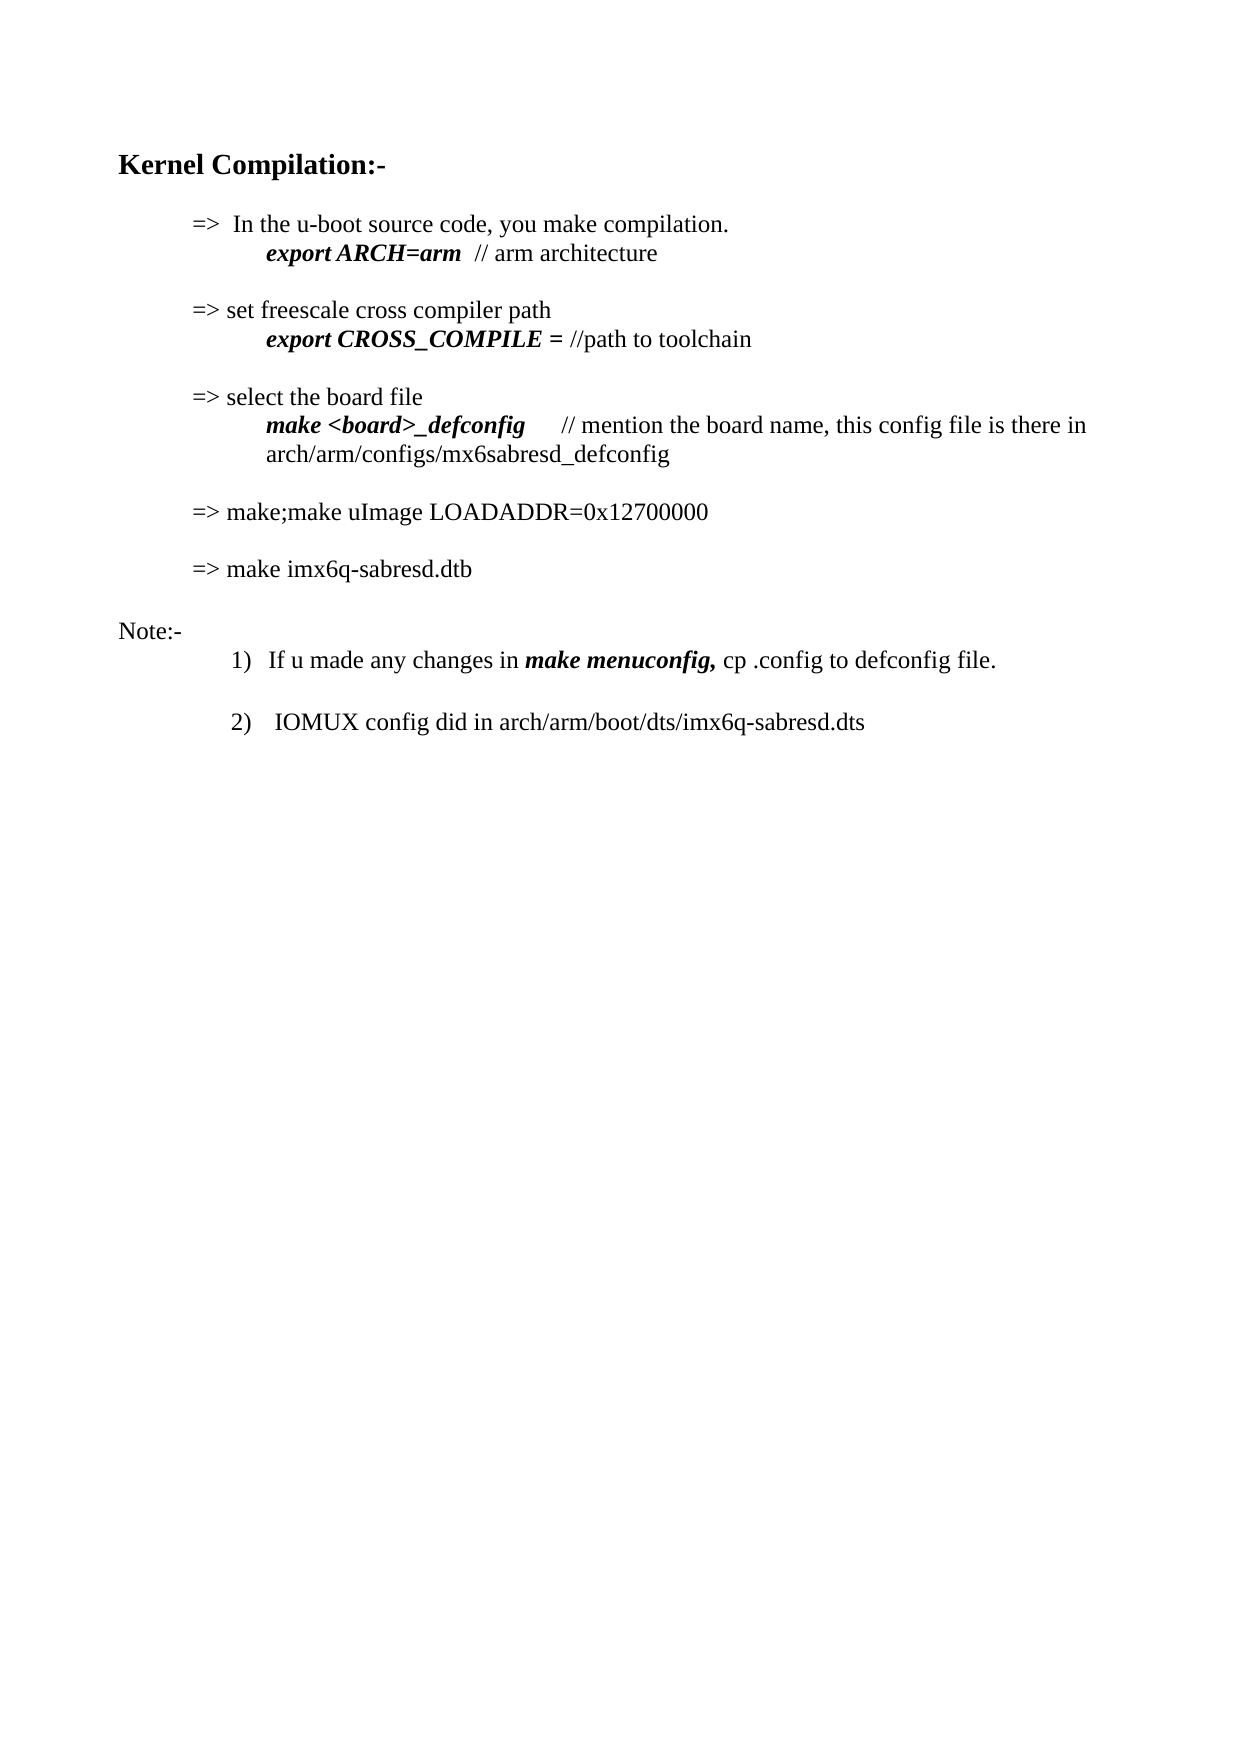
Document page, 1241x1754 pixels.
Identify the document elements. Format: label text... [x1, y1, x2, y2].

text => make;make uImage LOADADDR=0x12700000 [118, 497, 1122, 525]
text make <board>_defconfig // mention the board name, this config file is there in arch/arm/configs/mx6sabresd_defconfig [118, 410, 1122, 468]
text export CROSS_COMPILE = //path to toolchain [118, 324, 1122, 353]
text Kernel Compilation:- [118, 147, 1122, 180]
text => make imx6q-sabresd.dtb [118, 554, 1122, 583]
list IOMUX config did in arch/arm/boot/dts/imx6q-sabresd.dts [231, 707, 1122, 736]
text => In the u-boot source code, you make compilation. [118, 209, 1122, 238]
list If u made any changes in make menuconfig, cp .config to defconfig file. [231, 645, 1122, 674]
text => set freescale cross compiler path [118, 295, 1122, 324]
text Note:- [118, 616, 1122, 645]
text => select the board file [118, 382, 1122, 410]
text export ARCH=arm // arm architecture [118, 238, 1122, 267]
